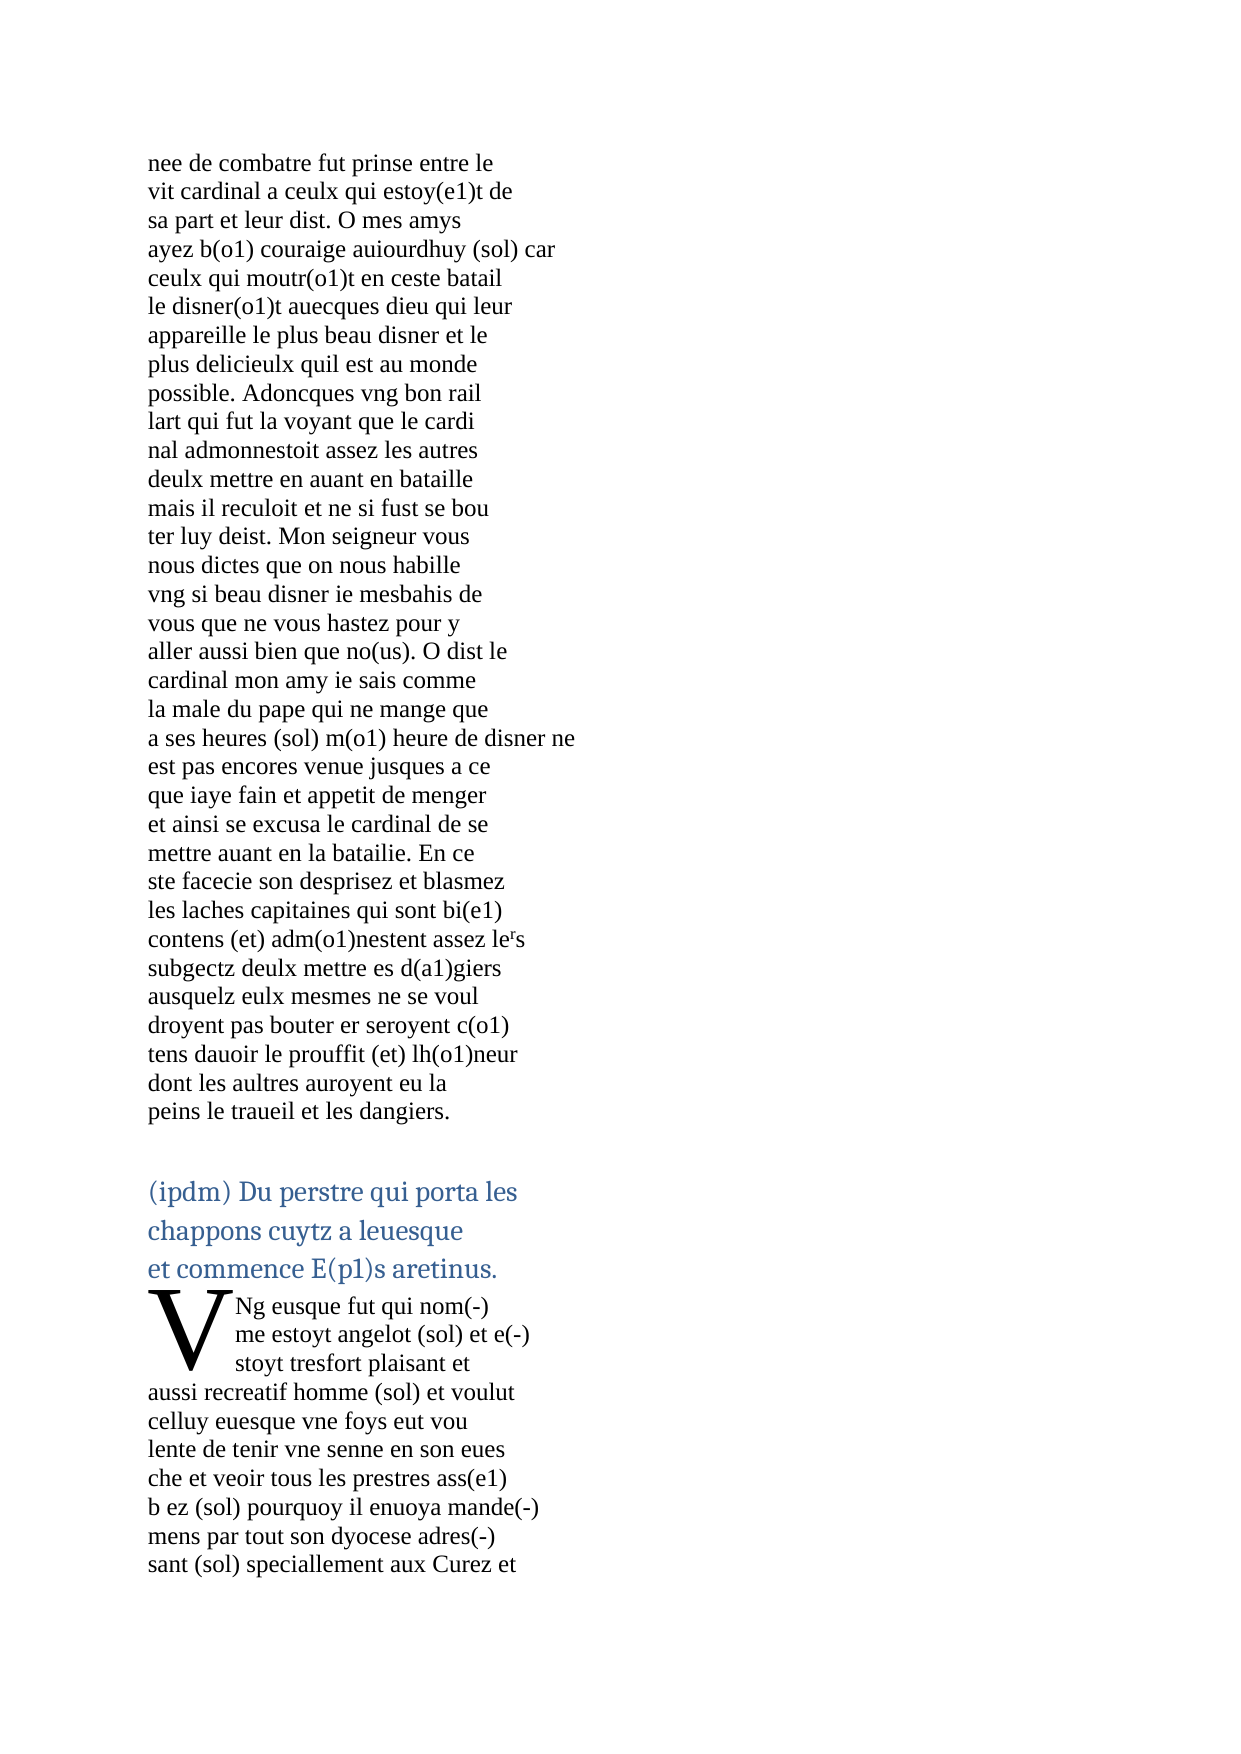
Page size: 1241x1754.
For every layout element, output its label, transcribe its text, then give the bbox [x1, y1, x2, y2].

text nee de combatre fut prinse entre le vit cardinal a ceulx qui estoy(e1)t de sa part et leur dist. O mes amys ayez b(o1) couraige auiourdhuy (sol) car ceulx qui moutr(o1)t en ceste batail le disner(o1)t auecques dieu qui leur appareille le plus beau disner et le plus delicieulx quil est au monde possible. Adoncques vng bon rail lart qui fut la voyant que le cardi nal admonnestoit assez les autres deulx mettre en auant en bataille mais il reculoit et ne si fust se bou ter luy deist. Mon seigneur vous nous dictes que on nous habille vng si beau disner ie mesbahis de vous que ne vous hastez pour y aller aussi bien que no(us). O dist le cardinal mon amy ie sais comme la male du pape qui ne mange que a ses heures (sol) m(o1) heure de disner ne est pas encores venue jusques a ce que iaye fain et appetit de menger et ainsi se excusa le cardinal de se mettre auant en la batailie. En ce ste facecie son desprisez et blasmez les laches capitaines qui sont bi(e1) contens (et) adm(o1)nestent assez lers subgectz deulx mettre es d(a1)giers ausquelz eulx mesmes ne se voul droyent pas bouter er seroyent c(o1) tens dauoir le prouffit (et) lh(o1)neur dont les aultres auroyent eu la peins le traueil et les dangiers. [148, 148, 1093, 1125]
subtitle (ipdm) Du perstre qui porta les chappons cuytz a leuesque et commence E(p1)s aretinus. [148, 1175, 1093, 1286]
text VNg eusque fut qui nom(-) me estoyt angelot (sol) et e(-) stoyt tresfort plaisant et aussi recreatif homme (sol) et voulut celluy euesque vne foys eut vou lente de tenir vne senne en son eues che et veoir tous les prestres ass(e1) b ez (sol) pourquoy il enuoya mande(-) mens par tout son dyocese adres(-) sant (sol) speciallement aux Curez et [148, 1291, 1093, 1578]
